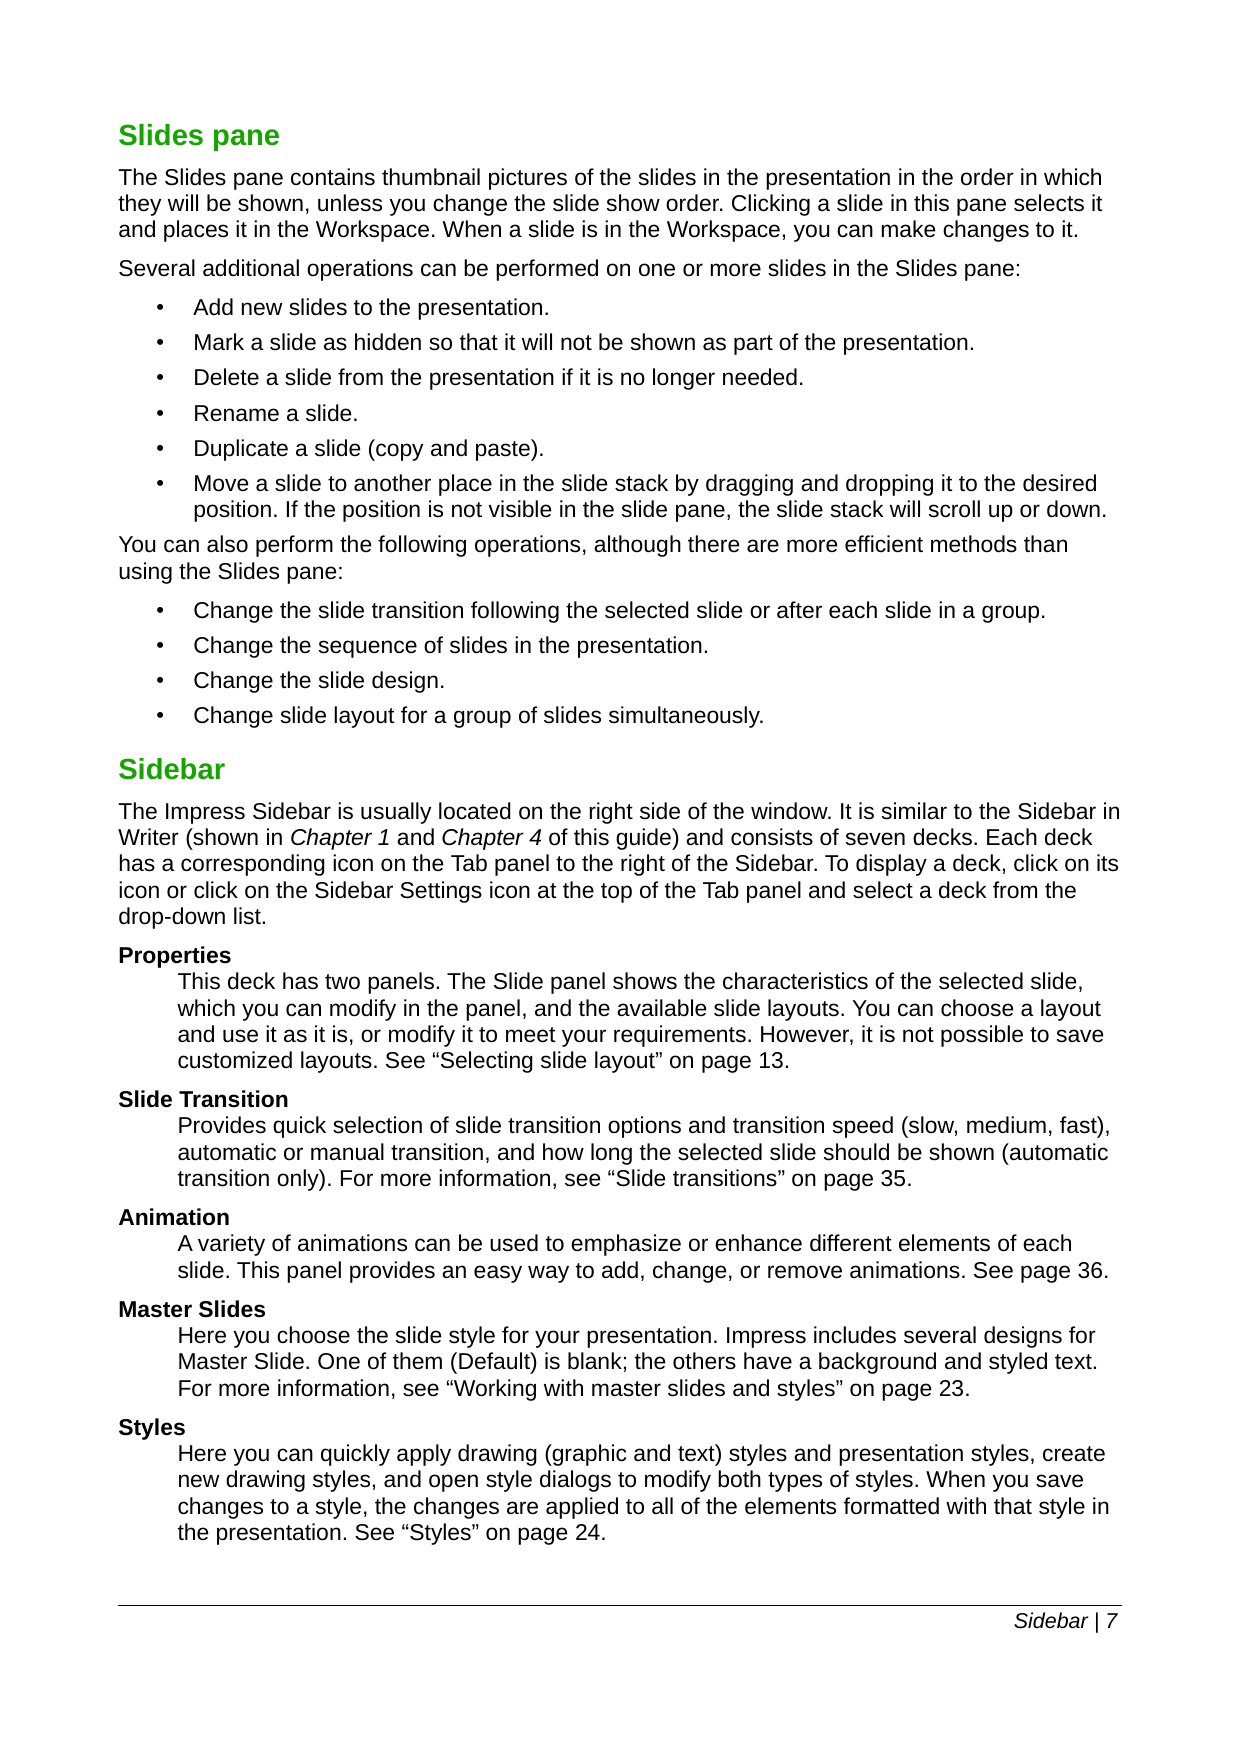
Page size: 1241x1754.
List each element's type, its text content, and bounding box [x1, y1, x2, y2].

subtitle Sidebar [118, 752, 1122, 786]
list Move a slide to another place in the slide stack by dragging and dropping it to the desired position. If the position is not visible in the slide pane, the slide stack will scroll up or down. [156, 470, 1122, 523]
list Change slide layout for a group of slides simultaneously. [156, 702, 1122, 729]
text A variety of animations can be used to emphasize or enhance different elements of each slide. This panel provides an easy way to add, change, or remove animations. See page 36. [177, 1230, 1122, 1283]
text Here you choose the slide style for your presentation. Impress includes several designs for Master Slide. One of them (Default) is blank; the others have a background and styled text. For more information, see “Working with master slides and styles” on page 23. [177, 1322, 1122, 1401]
list Change the slide design. [156, 667, 1122, 693]
list Several additional operations can be performed on one or more slides in the Slides pane: [118, 255, 1122, 281]
text Animation [118, 1204, 1122, 1230]
text Here you can quickly apply drawing (graphic and text) styles and presentation styles, create new drawing styles, and open style dialogs to modify both types of styles. When you save changes to a style, the changes are applied to all of the elements formatted with that style in the presentation. See “Styles” on page 24. [177, 1440, 1122, 1545]
text This deck has two panels. The Slide panel shows the characteristics of the selected slide, which you can modify in the panel, and the available slide layouts. You can choose a layout and use it as it is, or modify it to meet your requirements. However, it is not possible to save customized layouts. See “Selecting slide layout” on page 13. [177, 968, 1122, 1074]
list Delete a slide from the presentation if it is no longer needed. [156, 364, 1122, 391]
subtitle Slides pane [118, 118, 1122, 152]
text Slide Transition [118, 1086, 1122, 1112]
list Mark a slide as hidden so that it will not be shown as part of the presentation. [156, 329, 1122, 355]
text The Slides pane contains thumbnail pictures of the slides in the presentation in the order in which they will be shown, unless you change the slide show order. Clicking a slide in this pane selects it and places it in the Workspace. When a slide is in the Workspace, you can make changes to it. [118, 163, 1122, 242]
text Styles [118, 1413, 1122, 1440]
list Duplicate a slide (copy and paste). [156, 435, 1122, 461]
list Change the slide transition following the selected slide or after each slide in a group. [156, 597, 1122, 623]
list Change the sequence of slides in the presentation. [156, 632, 1122, 658]
list You can also perform the following operations, although there are more efficient methods than using the Slides pane: [118, 531, 1122, 584]
list Add new slides to the presentation. [156, 294, 1122, 320]
list Rename a slide. [156, 399, 1122, 426]
text Properties [118, 942, 1122, 968]
text The Impress Sidebar is usually located on the right side of the window. It is similar to the Sidebar in Writer (shown in Chapter 1 and Chapter 4 of this guide) and consists of seven decks. Each deck has a corresponding icon on the Tab panel to the right of the Sidebar. To display a deck, click on its icon or click on the Sidebar Settings icon at the top of the Tab panel and select a deck from the drop-down list. [118, 798, 1122, 929]
text Provides quick selection of slide transition options and transition speed (slow, medium, fast), automatic or manual transition, and how long the selected slide should be shown (automatic transition only). For more information, see “Slide transitions” on page 35. [177, 1112, 1122, 1192]
text Master Slides [118, 1296, 1122, 1322]
